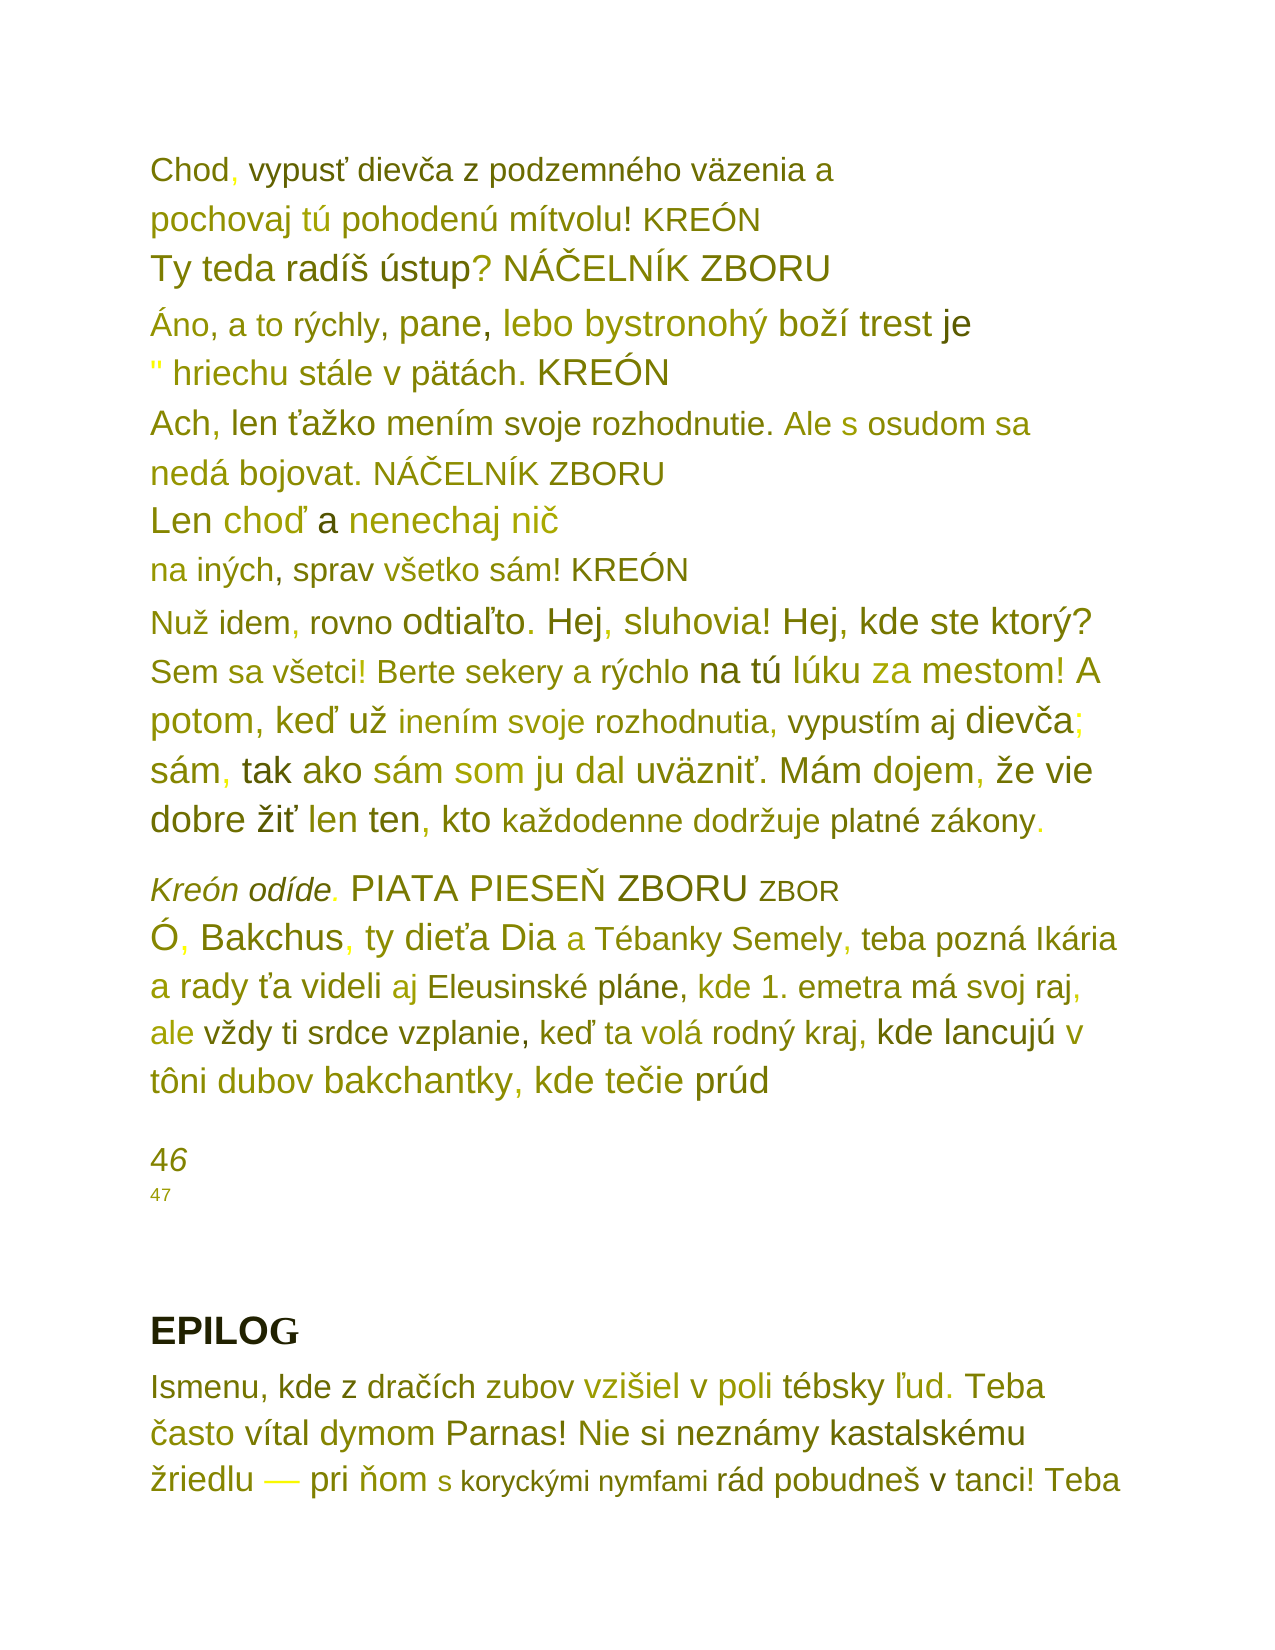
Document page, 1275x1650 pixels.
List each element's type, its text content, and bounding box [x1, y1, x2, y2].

text Chod, vypusť dievča z podzemného väzenia a [150, 150, 1125, 188]
text 46 [150, 1140, 1125, 1178]
text Ó, Bakchus, ty dieťa Dia a Tébanky Semely, teba pozná Ikária a rady ťa videli aj Eleusinské pláne, kde 1. emetra má svoj raj, ale vždy ti srdce vzplanie, keď ta volá rodný kraj, kde lancujú v tôni dubov bakchantky, kde tečie prúd [150, 916, 1125, 1102]
text Áno, a to rýchly, pane, lebo bystronohý boží trest je [150, 301, 1125, 344]
text " hriechu stále v pätách. KREÓN [150, 350, 1125, 393]
text Ismenu, kde z dračích zubov vzišiel v poli tébsky ľud. Teba často vítal dymom Parnas! Nie si neznámy kastalskému žriedlu — pri ňom s koryckými nymfami rád pobudneš v tanci! Teba [150, 1365, 1125, 1499]
text na iných, sprav všetko sám! KREÓN [150, 550, 1125, 588]
text nedá bojovat. NÁČELNÍK ZBORU [150, 452, 1125, 492]
text Nuž idem, rovno odtiaľto. Hej, sluhovia! Hej, kde ste ktorý? Sem sa všetci! Berte sekery a rýchlo na tú lúku za mestom! A potom, keď už inením svoje rozhodnutia, vypustím aj dievča; sám, tak ako sám som ju dal uväzniť. Mám dojem, že vie dobre žiť len ten, kto každodenne dodržuje platné zákony. [150, 599, 1125, 841]
text Ty teda radíš ústup? NÁČELNÍK ZBORU [150, 246, 1125, 289]
text Len choď a nenechaj nič [150, 498, 1125, 542]
text 47 [150, 1184, 1125, 1207]
text Ach, len ťažko mením svoje rozhodnutie. Ale s osudom sa [150, 402, 1125, 443]
text pochovaj tú pohodenú mítvolu! KREÓN [150, 198, 1125, 239]
text Kreón odíde. PIATA PIESEŇ ZBORU ZBOR [150, 866, 1125, 909]
text EPILOG [150, 1307, 1125, 1353]
